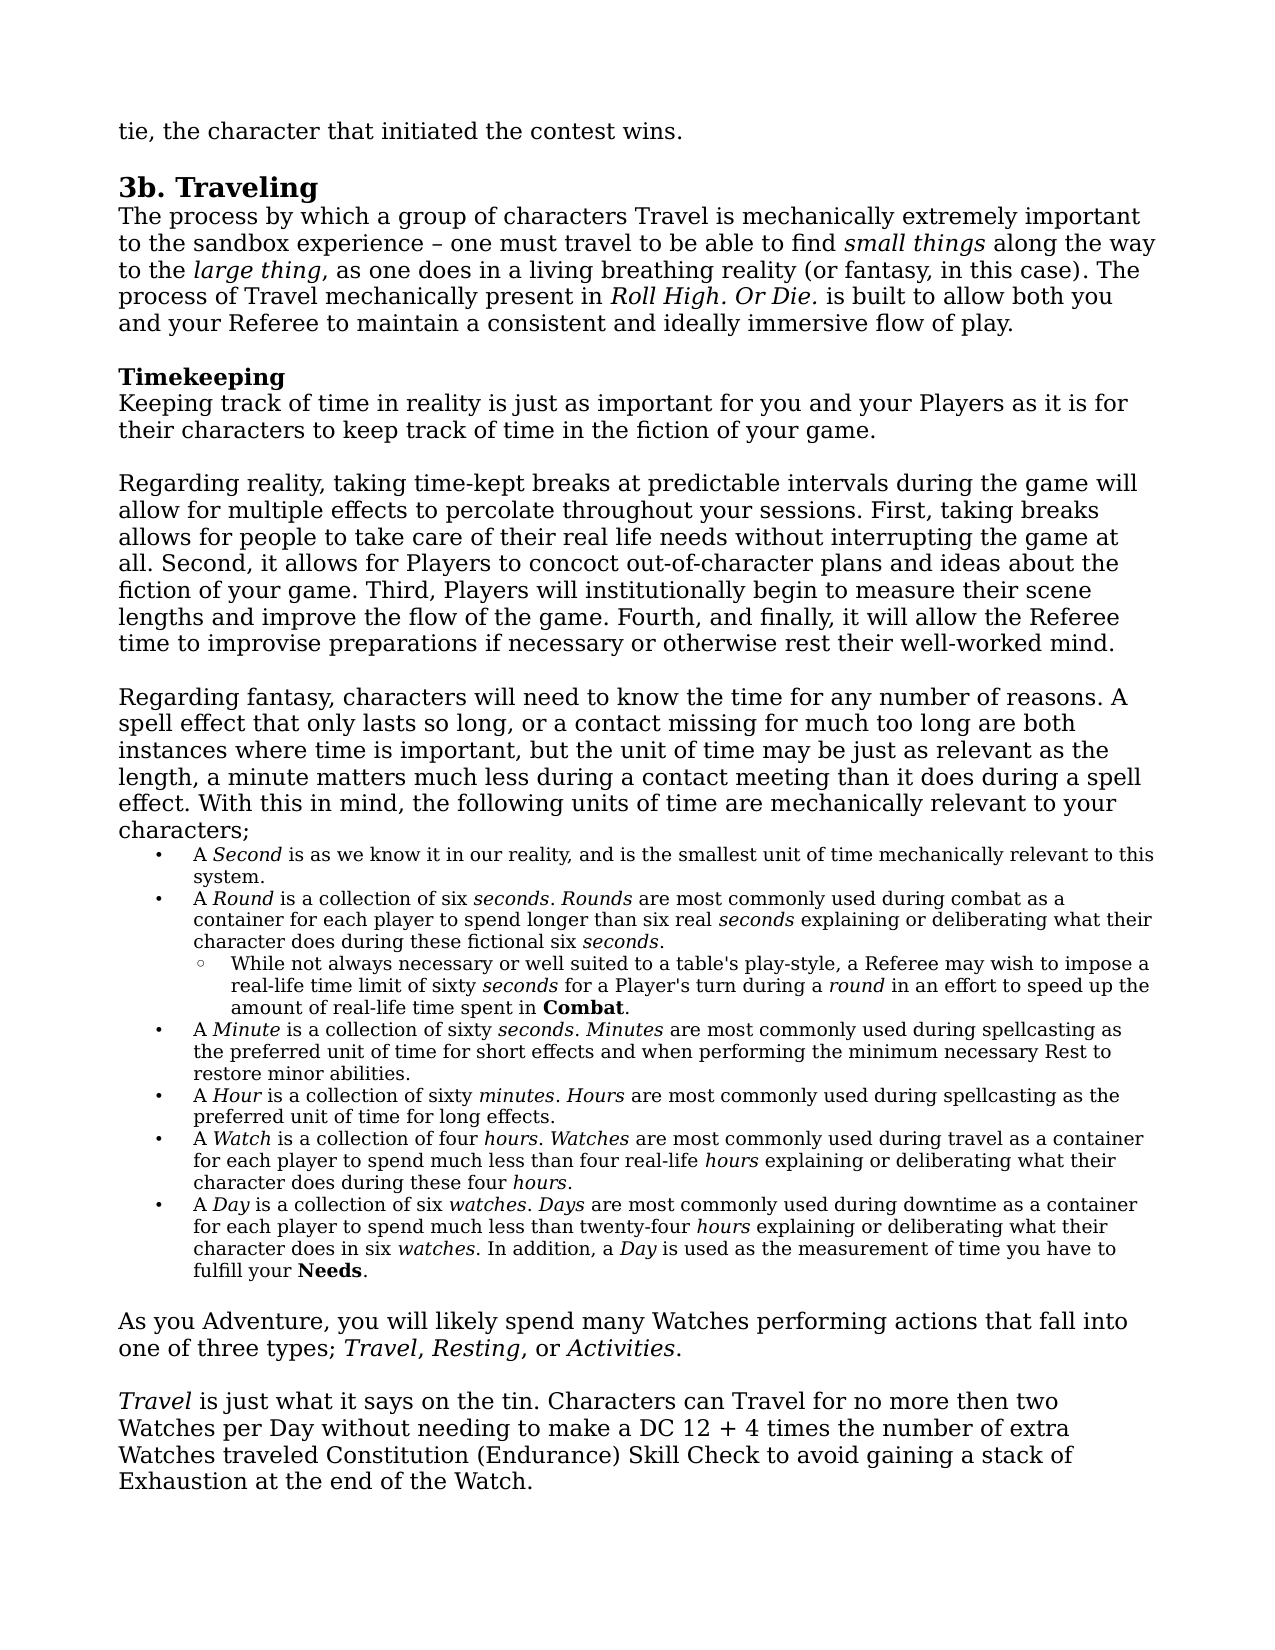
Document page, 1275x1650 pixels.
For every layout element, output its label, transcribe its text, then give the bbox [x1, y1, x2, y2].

text tie, the character that initiated the contest wins. [118, 118, 1157, 145]
text The process by which a group of characters Travel is mechanically extremely important to the sandbox experience – one must travel to be able to find small things along the way to the large thing, as one does in a living breathing reality (or fantasy, in this case). The process of Travel mechanically present in Roll High. Or Die. is built to allow both you and your Referee to maintain a consistent and ideally immersive flow of play. [118, 203, 1157, 337]
text As you Adventure, you will likely spend many Watches performing actions that fall into one of three types; Travel, Resting, or Activities. [118, 1308, 1157, 1362]
text Travel is just what it says on the tin. Characters can Travel for no more then two Watches per Day without needing to make a DC 12 + 4 times the number of extra Watches traveled Constitution (Endurance) Skill Check to avoid gaining a stack of Exhaustion at the end of the Watch. [118, 1388, 1157, 1495]
list A Round is a collection of six seconds. Rounds are most commonly used during combat as a container for each player to spend longer than six real seconds explaining or deliberating what their character does during these fictional six seconds. [156, 887, 1157, 953]
list A Second is as we know it in our reality, and is the smallest unit of time mechanically relevant to this system. [156, 844, 1157, 887]
text Keeping track of time in reality is just as important for you and your Players as it is for their characters to keep track of time in the fiction of your game. [118, 390, 1157, 444]
text Regarding fantasy, characters will need to know the time for any number of reasons. A spell effect that only lasts so long, or a contact missing for much too long are both instances where time is important, but the unit of time may be just as relevant as the length, a minute matters much less during a contact meeting than it does during a spell effect. With this in mind, the following units of time are mechanically relevant to your characters; [118, 684, 1157, 844]
text Regarding reality, taking time-kept breaks at predictable intervals during the game will allow for multiple effects to percolate throughout your sessions. First, taking breaks allows for people to take care of their real life needs without interrupting the game at all. Second, it allows for Players to concoct out-of-character plans and ideas about the fiction of your game. Third, Players will institutionally begin to measure their scene lengths and improve the flow of the game. Fourth, and finally, it will allow the Referee time to improvise preparations if necessary or otherwise rest their well-worked mind. [118, 470, 1157, 657]
text Timekeeping [118, 363, 1157, 390]
list While not always necessary or well suited to a table's play-style, a Referee may wish to impose a real-life time limit of sixty seconds for a Player's turn during a round in an effort to speed up the amount of real-life time spent in Combat. [193, 953, 1157, 1019]
list A Minute is a collection of sixty seconds. Minutes are most commonly used during spellcasting as the preferred unit of time for short effects and when performing the minimum necessary Rest to restore minor abilities. [156, 1019, 1157, 1084]
text 3b. Traveling [118, 171, 1157, 203]
list A Hour is a collection of sixty minutes. Hours are most commonly used during spellcasting as the preferred unit of time for long effects. [156, 1084, 1157, 1128]
list A Day is a collection of six watches. Days are most commonly used during downtime as a container for each player to spend much less than twenty-four hours explaining or deliberating what their character does in six watches. In addition, a Day is used as the measurement of time you have to fulfill your Needs. [156, 1194, 1157, 1282]
list A Watch is a collection of four hours. Watches are most commonly used during travel as a container for each player to spend much less than four real-life hours explaining or deliberating what their character does during these four hours. [156, 1128, 1157, 1194]
